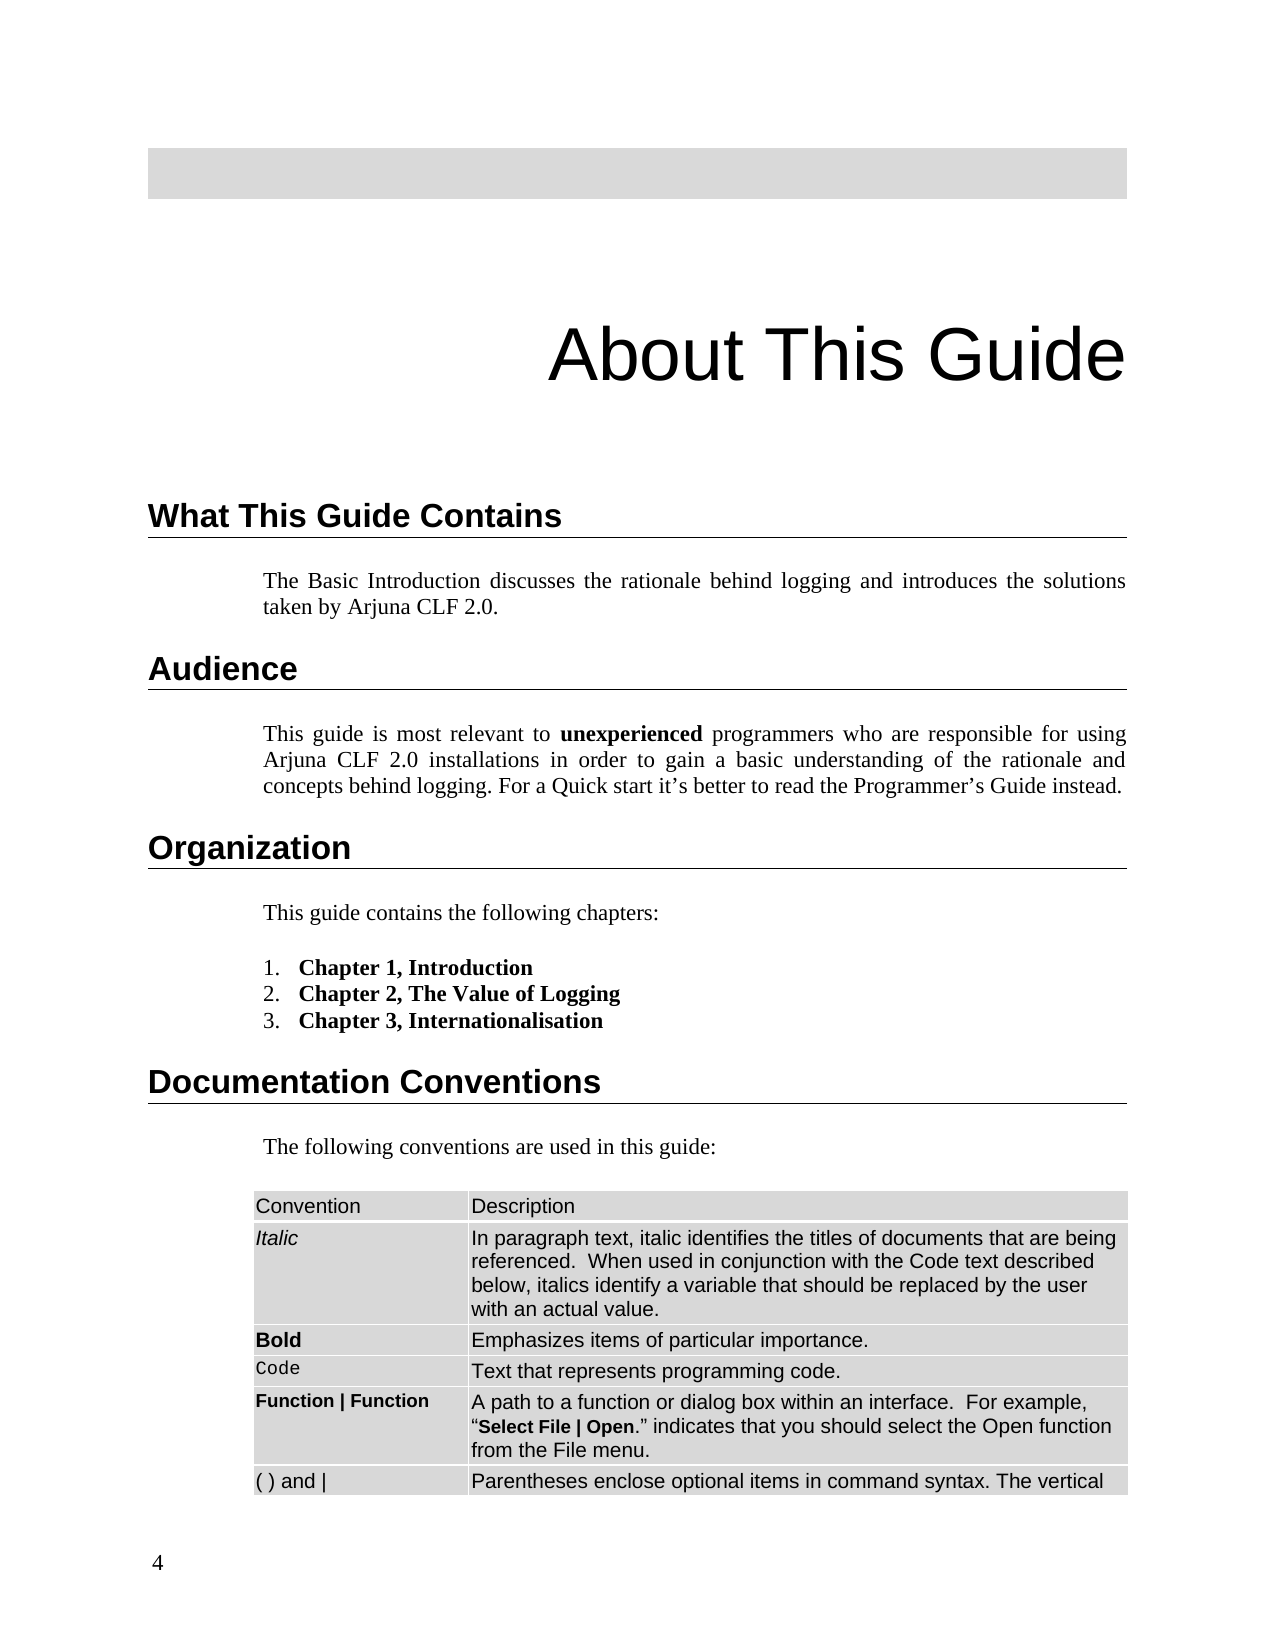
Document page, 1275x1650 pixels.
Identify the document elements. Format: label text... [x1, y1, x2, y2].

table_cell Function | Function [254, 1387, 468, 1464]
table_cell Text that represents programming code. [469, 1356, 1128, 1386]
text The following conventions are used in this guide: [263, 1133, 1127, 1159]
table_header Convention [254, 1191, 468, 1220]
list Chapter 2, The Value of Logging [263, 980, 1127, 1007]
table_cell Italic [254, 1223, 468, 1324]
title About This Guide [263, 224, 1127, 396]
subtitle What This Guide Contains [148, 496, 1127, 537]
subtitle Organization [148, 828, 1127, 868]
table_cell ( ) and | [254, 1466, 468, 1495]
table_cell In paragraph text, italic identifies the titles of documents that are being referenced. When used in conjunction with the Code text described below, italics identify a variable that should be replaced by the user with an actual value. [469, 1223, 1128, 1324]
text The Basic Introduction discusses the rationale behind logging and introduces the solutions taken by Arjuna CLF 2.0. [263, 567, 1127, 620]
table_cell Emphasizes items of particular importance. [469, 1325, 1128, 1355]
text This guide contains the following chapters: [263, 898, 1127, 925]
list Chapter 3, Internationalisation [263, 1007, 1127, 1033]
subtitle Documentation Conventions [148, 1062, 1127, 1103]
subtitle Audience [148, 649, 1127, 689]
table_cell Bold [254, 1325, 468, 1355]
list Chapter 1, Introduction [263, 954, 1127, 980]
text This guide is most relevant to unexperienced programmers who are responsible for using Arjuna CLF 2.0 installations in order to gain a basic understanding of the rationale and concepts behind logging. For a Quick start it’s better to read the Programmer’s Guide instead. [263, 719, 1127, 799]
table_cell Parentheses enclose optional items in command syntax. The vertical [469, 1466, 1128, 1495]
table_cell A path to a function or dialog box within an interface. For example, “Select File | Open.” indicates that you should select the Open function from the File menu. [469, 1387, 1128, 1464]
table_cell Code [254, 1356, 468, 1386]
table_header Description [469, 1191, 1128, 1220]
